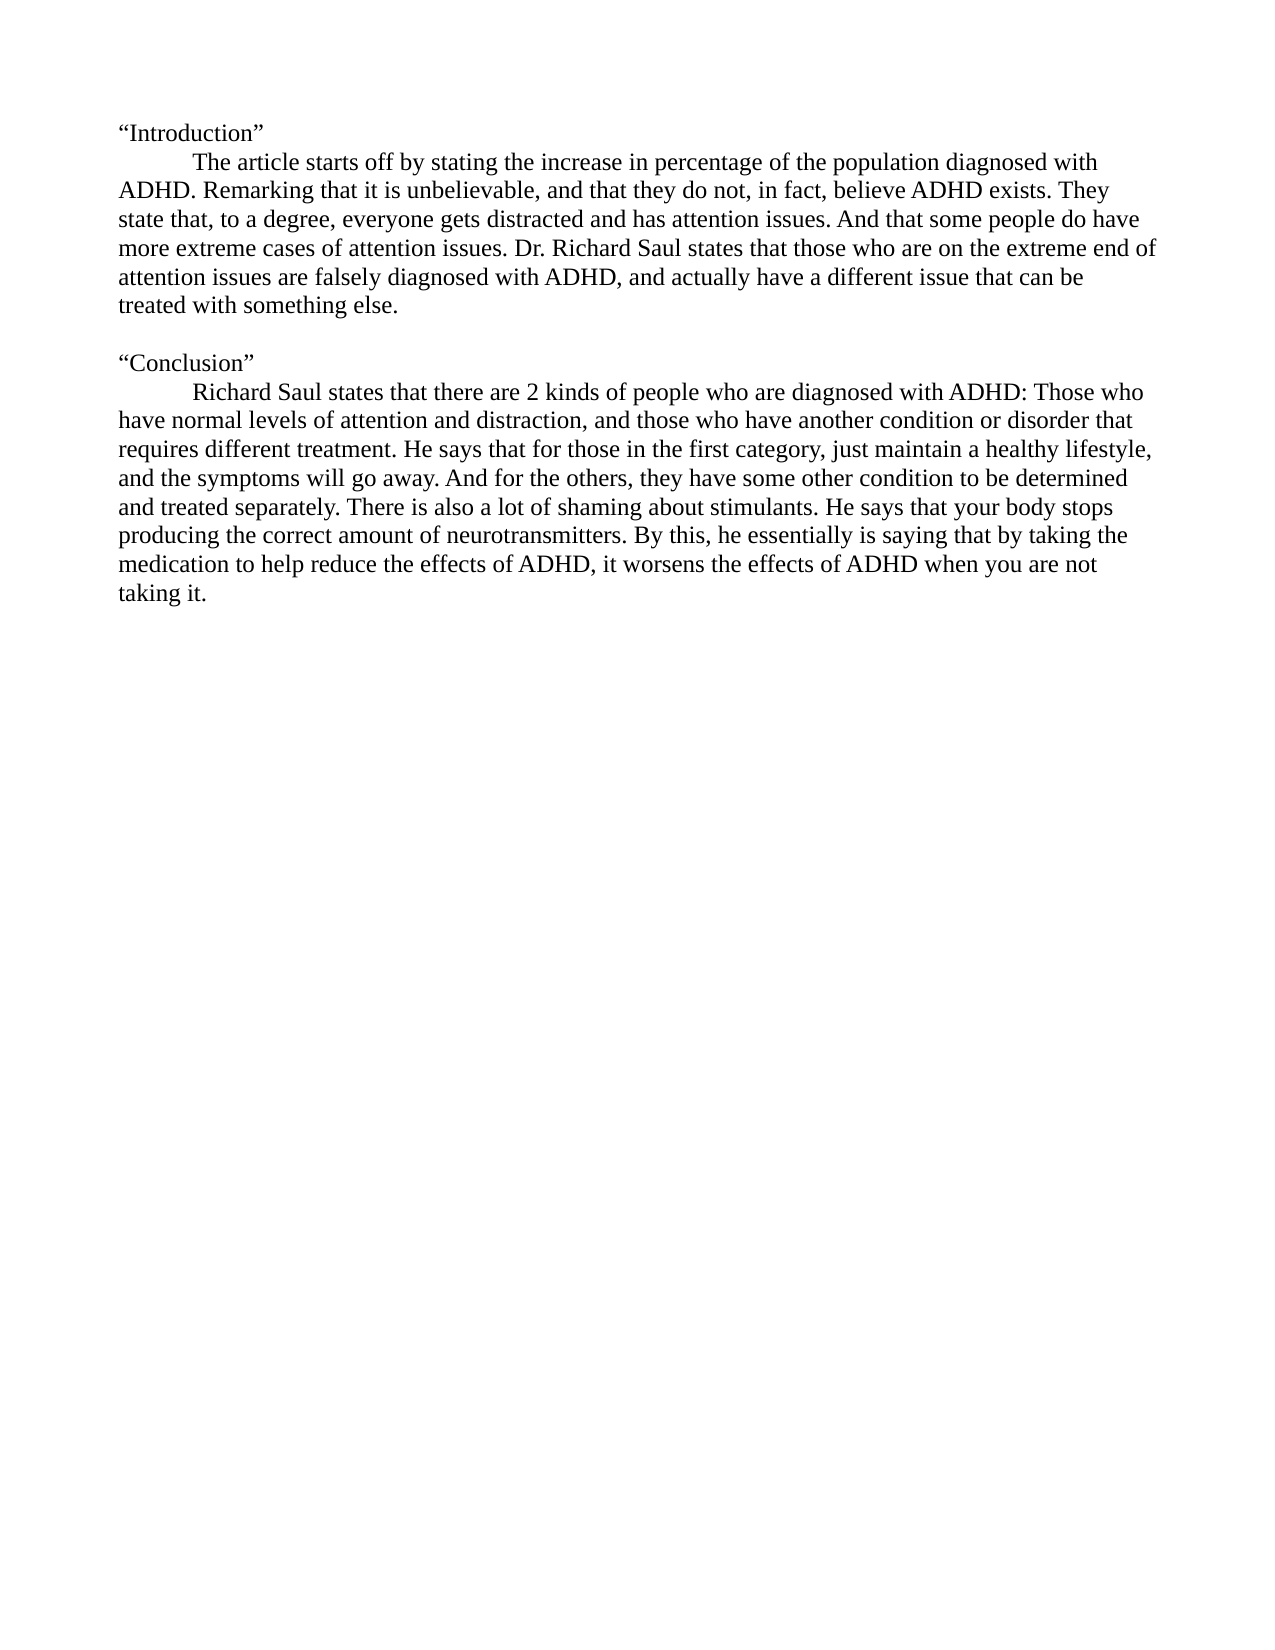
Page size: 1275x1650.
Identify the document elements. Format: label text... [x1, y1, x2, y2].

text The article starts off by stating the increase in percentage of the population diagnosed with ADHD. Remarking that it is unbelievable, and that they do not, in fact, believe ADHD exists. They state that, to a degree, everyone gets distracted and has attention issues. And that some people do have more extreme cases of attention issues. Dr. Richard Saul states that those who are on the extreme end of attention issues are falsely diagnosed with ADHD, and actually have a different issue that can be treated with something else. [118, 147, 1157, 319]
text “Introduction” [118, 118, 1157, 147]
text “Conclusion” [118, 348, 1157, 377]
text Richard Saul states that there are 2 kinds of people who are diagnosed with ADHD: Those who have normal levels of attention and distraction, and those who have another condition or disorder that requires different treatment. He says that for those in the first category, just maintain a healthy lifestyle, and the symptoms will go away. And for the others, they have some other condition to be determined and treated separately. There is also a lot of shaming about stimulants. He says that your body stops producing the correct amount of neurotransmitters. By this, he essentially is saying that by taking the medication to help reduce the effects of ADHD, it worsens the effects of ADHD when you are not taking it. [118, 377, 1157, 607]
